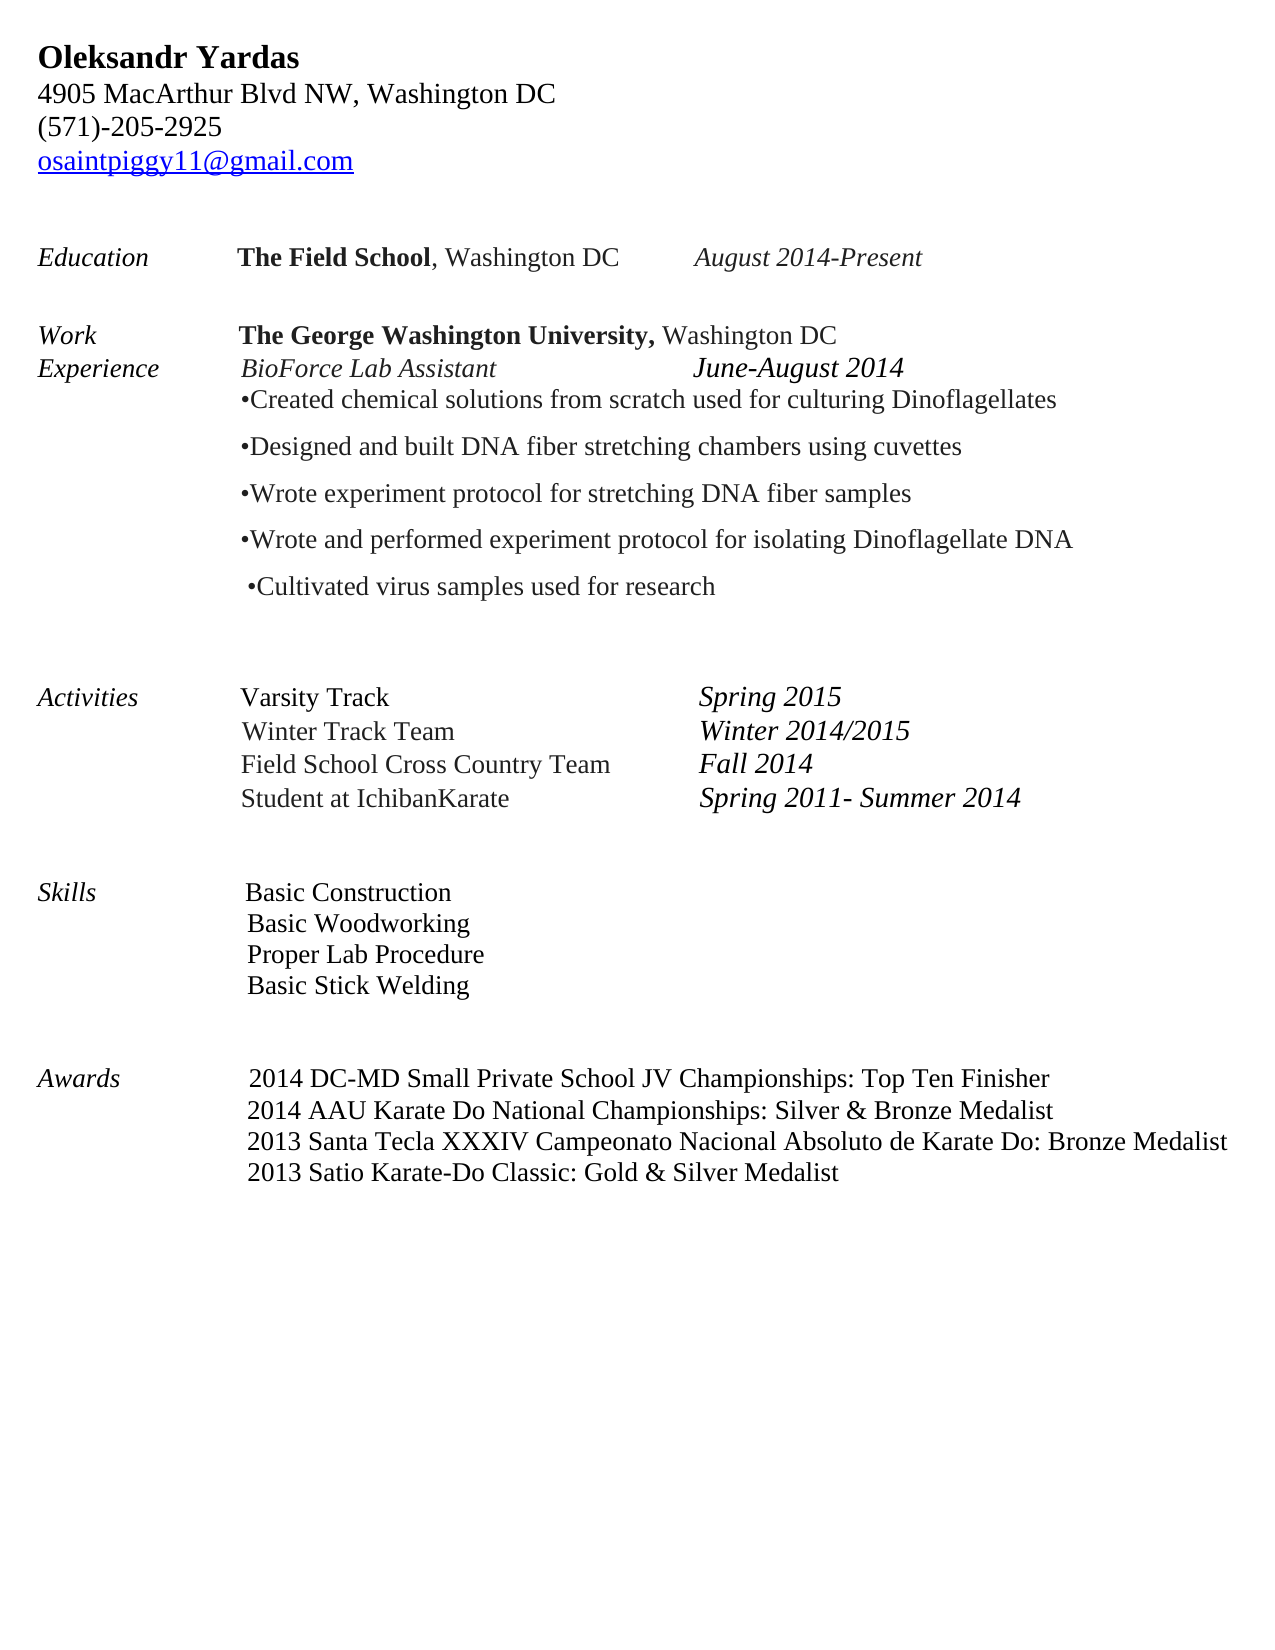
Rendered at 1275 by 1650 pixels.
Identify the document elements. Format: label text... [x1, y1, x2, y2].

text Winter Track Team Winter 2014/2015 [187, 713, 1219, 746]
text Oleksandr Yardas [37, 37, 1219, 76]
text Basic Stick Welding [37, 969, 1219, 1000]
text osaintpiggy11@gmail.com [37, 143, 1219, 176]
text Work The George Washington University, Washington DC [37, 319, 1219, 350]
text (571)-205-2925 [37, 109, 1275, 143]
text Proper Lab Procedure [37, 938, 1219, 969]
text 2014 AAU Karate Do National Championships: Silver & Bronze Medalist [37, 1094, 1219, 1125]
text Field School Cross Country Team Fall 2014 [37, 746, 1219, 780]
text •Wrote and performed experiment protocol for isolating Dinoflagellate DNA [37, 524, 1219, 555]
text 2013 Satio Karate-Do Classic: Gold & Silver Medalist [37, 1156, 1219, 1187]
text •Created chemical solutions from scratch used for culturing Dinoflagellates [37, 384, 1219, 415]
text Experience BioForce Lab Assistant June-August 2014 [37, 350, 1219, 384]
text Education The Field School, Washington DC August 2014-Present [37, 241, 1219, 272]
text •Wrote experiment protocol for stretching DNA fiber samples [37, 477, 1275, 508]
text Activities Varsity Track Spring 2015 [37, 679, 1219, 713]
text Skills Basic Construction [37, 876, 1219, 907]
text Awards 2014 DC-MD Small Private School JV Championships: Top Ten Finisher [37, 1063, 1219, 1094]
text •Cultivated virus samples used for research [37, 570, 1219, 601]
text Student at IchibanKarate Spring 2011- Summer 2014 [37, 780, 1219, 813]
text •Designed and built DNA fiber stretching chambers using cuvettes [37, 430, 1219, 461]
text Basic Woodworking [37, 907, 1219, 938]
text 2013 Santa Tecla XXXIV Campeonato Nacional Absoluto de Karate Do: Bronze Medalist [37, 1125, 1237, 1156]
text 4905 MacArthur Blvd NW, Washington DC [37, 76, 1219, 109]
